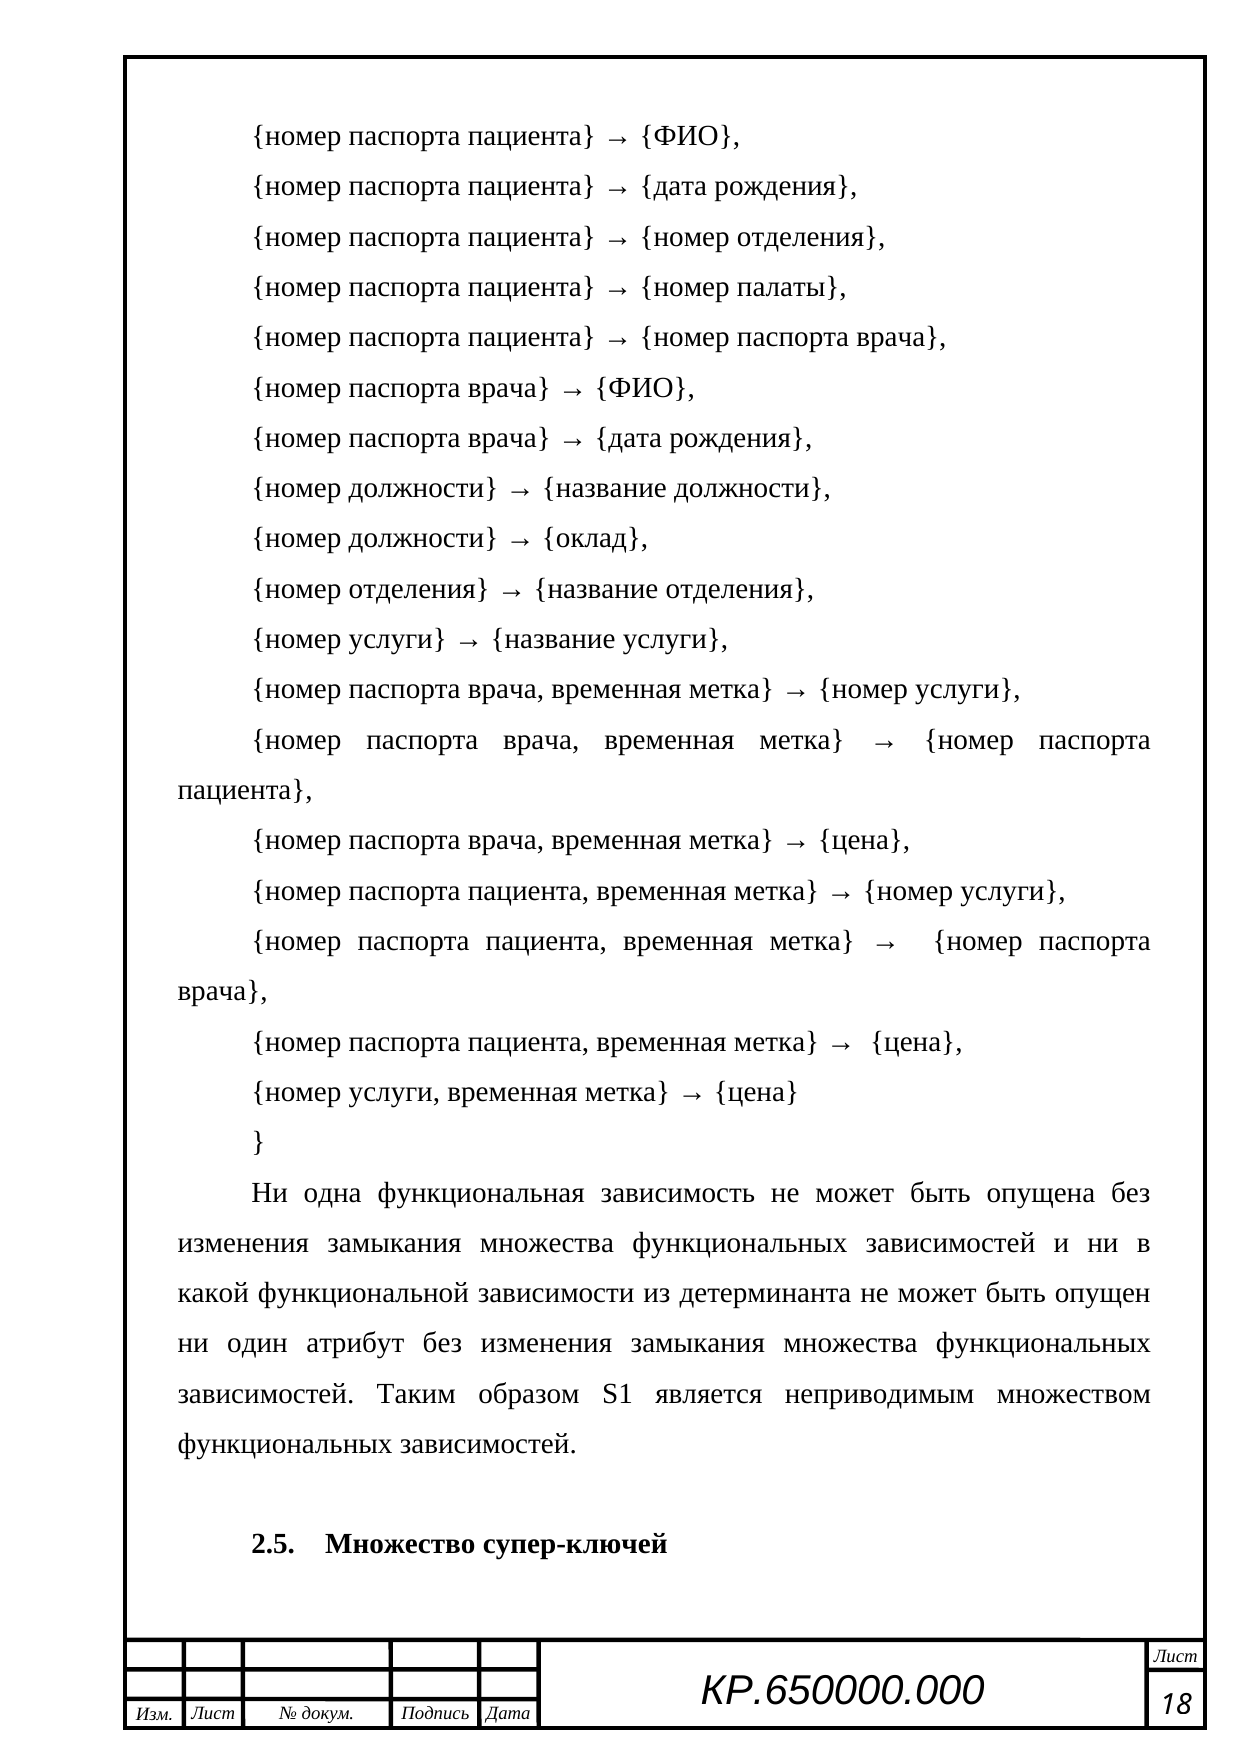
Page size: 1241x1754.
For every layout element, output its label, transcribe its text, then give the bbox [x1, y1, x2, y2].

text {номер должности} → {оклад}, [177, 521, 1152, 554]
text {номер паспорта врача} → {ФИО}, [177, 370, 1152, 403]
text {номер отделения} → {название отделения}, [177, 571, 1152, 604]
subtitle Множество супер-ключей [667, 1527, 1152, 1560]
text {номер паспорта врача, временная метка} → {номер услуги}, [177, 672, 1152, 705]
text {номер паспорта пациента, временная метка} → {номер услуги}, [177, 873, 1152, 906]
text {номер паспорта пациента, временная метка} → {номер паспорта врача}, [177, 923, 1152, 1007]
text } [177, 1124, 1152, 1158]
text {номер услуги, временная метка} → {цена} [177, 1074, 1152, 1108]
text {номер паспорта пациента} → {ФИО}, [177, 118, 1152, 152]
text {номер паспорта пациента} → {номер палаты}, [177, 269, 1152, 303]
text {номер паспорта врача, временная метка} → {цена}, [177, 822, 1152, 856]
subtitle Множество супер-ключей [177, 1527, 325, 1560]
text {номер паспорта пациента} → {номер отделения}, [177, 219, 1152, 252]
text {номер паспорта пациента} → {дата рождения}, [177, 168, 1152, 202]
text {номер должности} → {название должности}, [177, 470, 1152, 504]
text {номер паспорта пациента} → {номер паспорта врача}, [177, 319, 1152, 353]
text {номер паспорта пациента, временная метка} → {цена}, [177, 1024, 1152, 1057]
text {номер услуги} → {название услуги}, [177, 621, 1152, 655]
text Ни одна функциональная зависимость не может быть опущена без изменения замыкания множества функциональных зависимостей и ни в какой функциональной зависимости из детерминанта не может быть опущен ни один атрибут без изменения замыкания множества функциональных зависимостей. Таким образом S1 является неприводимым множеством функциональных зависимостей. [177, 1175, 1152, 1460]
text {номер паспорта врача, временная метка} → {номер паспорта пациента}, [177, 722, 1152, 806]
text {номер паспорта врача} → {дата рождения}, [177, 420, 1152, 453]
